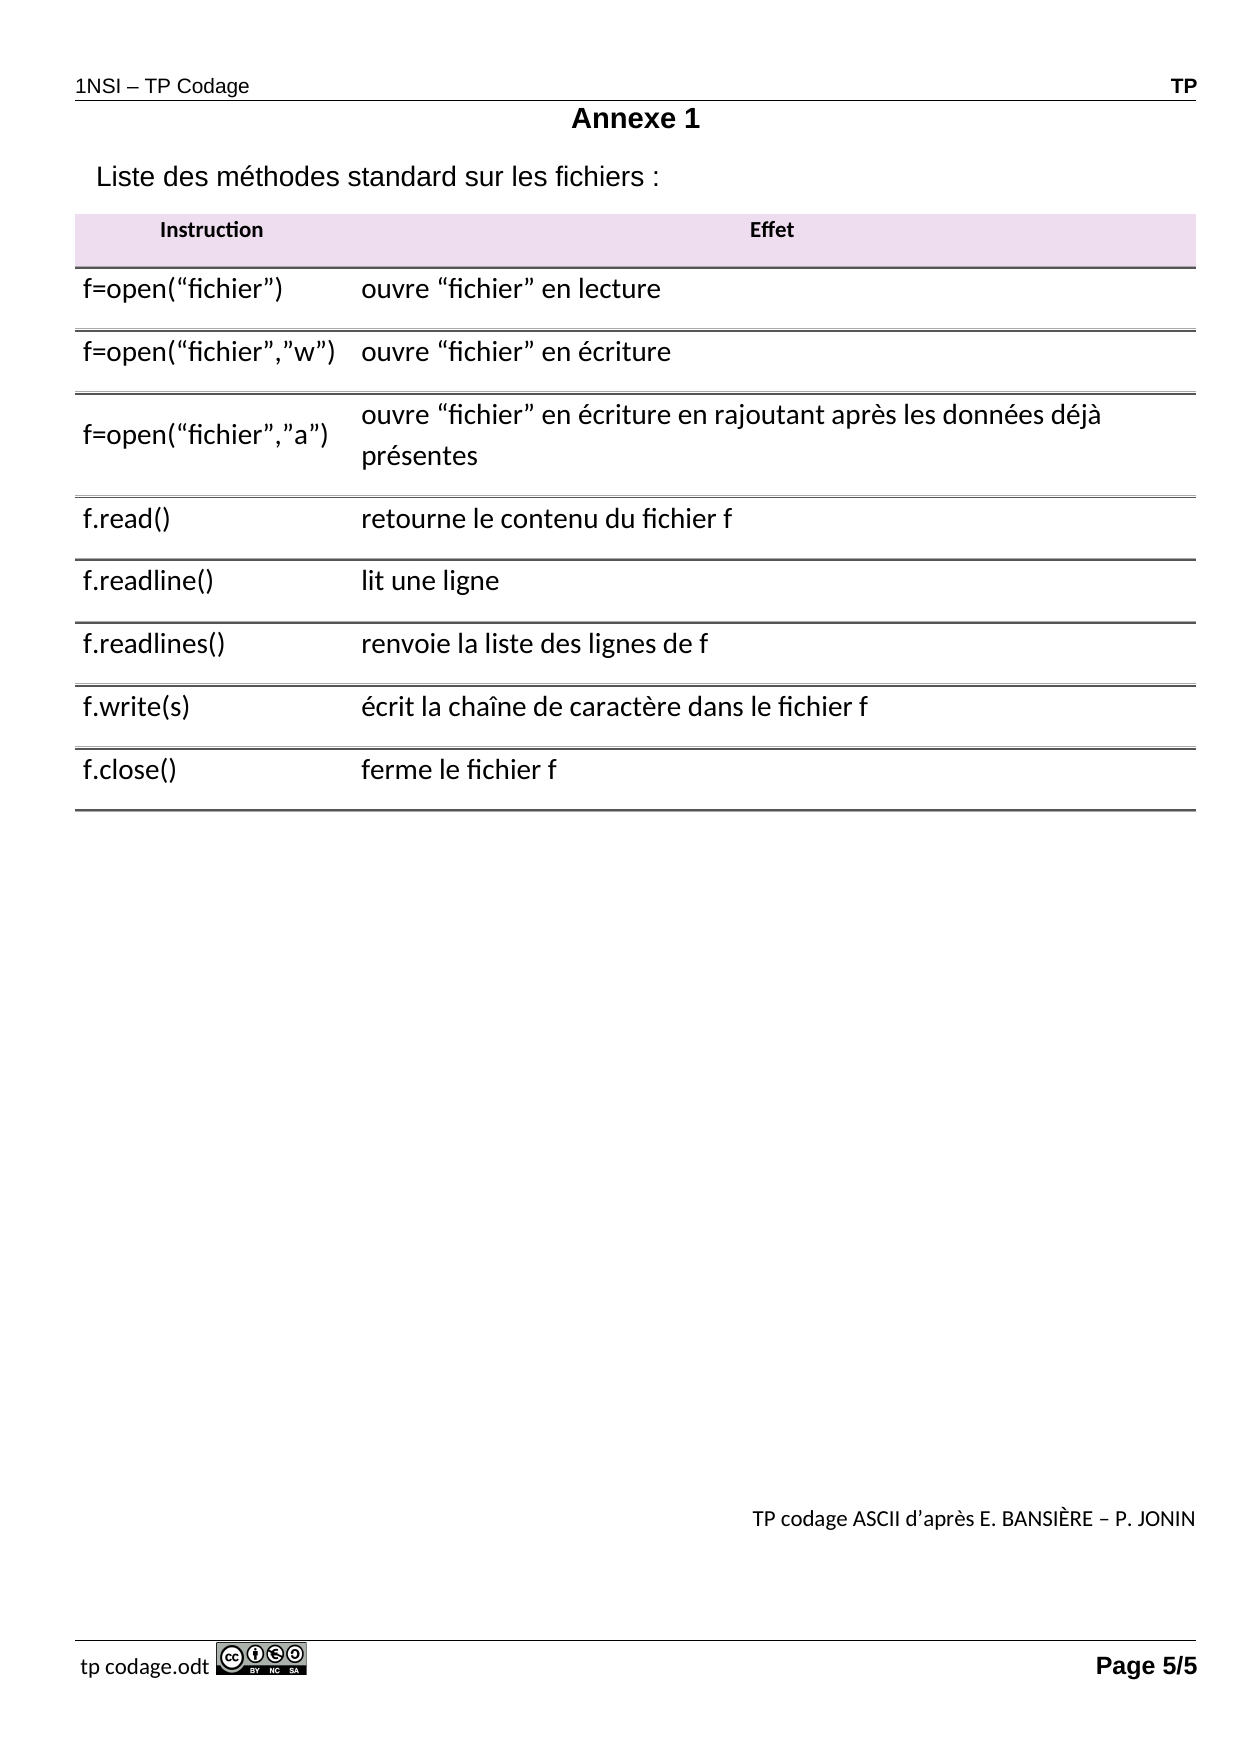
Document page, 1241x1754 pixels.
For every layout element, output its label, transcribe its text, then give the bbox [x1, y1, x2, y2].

table_cell ouvre “fichier” en écriture [353, 332, 1196, 391]
picture [216, 1642, 307, 1675]
table_cell f=open(“fichier”) [75, 269, 353, 328]
table_header Instruction [75, 214, 353, 266]
table_cell écrit la chaîne de caractère dans le fichier f [353, 687, 1196, 746]
table_cell retourne le contenu du fichier f [353, 498, 1196, 558]
table_cell lit une ligne [353, 561, 1196, 621]
table_cell f.write(s) [75, 687, 353, 746]
text Liste des méthodes standard sur les fichiers : [96, 160, 1175, 193]
table_cell renvoie la liste des lignes de f [353, 624, 1196, 683]
table_cell f=open(“fichier”,”a”) [75, 395, 353, 495]
table_header Effet [353, 214, 1196, 266]
table_cell ouvre “fichier” en écriture en rajoutant après les données déjà présentes [353, 395, 1196, 495]
table_cell f.close() [75, 750, 353, 809]
table_cell f=open(“fichier”,”w”) [75, 332, 353, 391]
text TP codage ASCII d’après E. BANSIÈRE – P. JONIN [150, 1504, 1196, 1532]
table_cell ouvre “fichier” en lecture [353, 269, 1196, 328]
table_cell f.readlines() [75, 624, 353, 683]
text Annexe 1 [75, 101, 1196, 134]
table_cell f.read() [75, 498, 353, 558]
table_cell f.readline() [75, 561, 353, 621]
table_cell ferme le fichier f [353, 750, 1196, 809]
